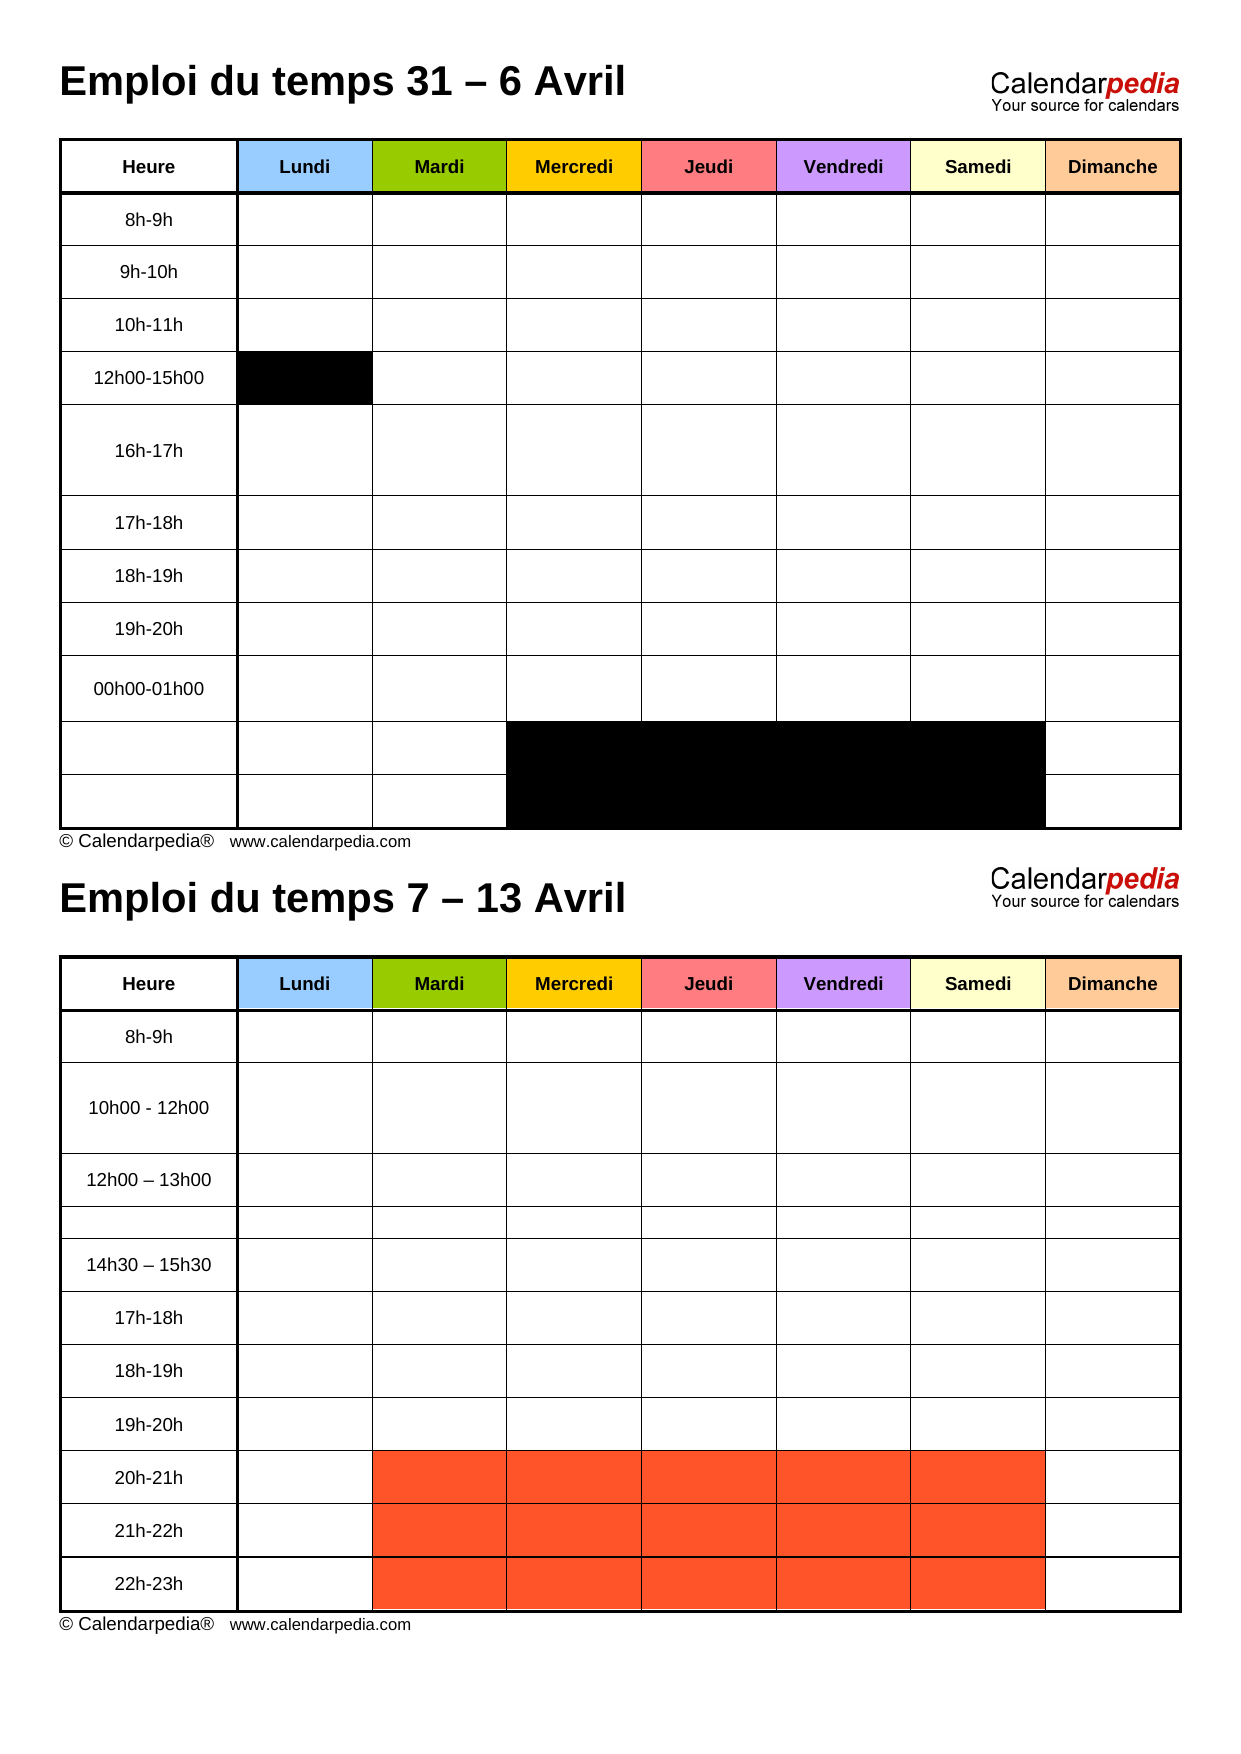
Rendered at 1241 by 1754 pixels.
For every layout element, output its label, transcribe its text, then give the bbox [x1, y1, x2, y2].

table_cell [1046, 246, 1179, 298]
table_cell [777, 1451, 910, 1503]
table_cell [373, 1292, 506, 1344]
table_cell [239, 299, 372, 351]
table_cell [777, 603, 910, 655]
table_header Vendredi [777, 141, 910, 191]
table_cell [642, 603, 776, 655]
table_cell [1046, 1398, 1179, 1450]
table_cell [777, 1239, 910, 1291]
table_cell [239, 246, 372, 298]
table_header Samedi [911, 959, 1045, 1008]
table_cell [507, 405, 641, 495]
table_header Heure [62, 959, 236, 1008]
table_cell [642, 1063, 776, 1153]
table_cell [777, 1063, 910, 1153]
table_cell [642, 1398, 776, 1450]
table_cell [373, 603, 506, 655]
table_header Mardi [373, 141, 506, 191]
table_cell [642, 405, 776, 495]
table_cell [239, 405, 372, 495]
table_header Jeudi [642, 141, 776, 191]
table_cell [507, 299, 641, 351]
table_cell [642, 656, 776, 721]
table_cell [239, 1504, 372, 1556]
table_cell [642, 299, 776, 351]
table_cell [507, 1154, 641, 1206]
table_cell [507, 246, 641, 298]
table_cell [373, 1063, 506, 1153]
table_cell [1046, 1154, 1179, 1206]
text © Calendarpedia® www.calendarpedia.com [59, 830, 1181, 852]
table_cell [642, 550, 776, 602]
table_cell [911, 405, 1045, 495]
table_cell [642, 1012, 776, 1062]
table_cell [1046, 1451, 1179, 1503]
table_cell 16h-17h [62, 405, 236, 495]
table_cell [507, 1207, 641, 1238]
table_cell [642, 775, 776, 827]
table_cell [373, 496, 506, 548]
table_cell [911, 1451, 1045, 1503]
table_header Dimanche [1046, 141, 1179, 191]
table_cell [1046, 405, 1179, 495]
table_cell 8h-9h [62, 195, 236, 244]
table_cell [642, 1345, 776, 1397]
table_cell [507, 1451, 641, 1503]
table_cell [507, 722, 641, 774]
table_cell [1046, 1504, 1179, 1556]
table_cell [777, 775, 910, 827]
table_cell [373, 550, 506, 602]
table_cell 19h-20h [62, 1398, 236, 1450]
table_cell [777, 1292, 910, 1344]
table_header Lundi [239, 959, 372, 1008]
table_cell [777, 1558, 910, 1609]
text Emploi du temps 31 – 6 Avril [59, 56, 1181, 104]
table_cell [1046, 656, 1179, 721]
table_header Mardi [373, 959, 506, 1008]
table_cell [777, 195, 910, 244]
table_cell [911, 1239, 1045, 1291]
table_cell [239, 1345, 372, 1397]
table_cell [373, 775, 506, 827]
table_cell [62, 1207, 236, 1238]
table_cell 18h-19h [62, 1345, 236, 1397]
table_cell [239, 1012, 372, 1062]
table_cell [911, 775, 1045, 827]
table_cell [507, 1504, 641, 1556]
table_cell [1046, 775, 1179, 827]
table_cell [1046, 1239, 1179, 1291]
table_cell [373, 1154, 506, 1206]
table_cell [911, 603, 1045, 655]
table_cell [1046, 1207, 1179, 1238]
table_cell [373, 1239, 506, 1291]
table_cell 10h-11h [62, 299, 236, 351]
table_cell [239, 195, 372, 244]
table_cell [373, 722, 506, 774]
table_cell 12h00 – 13h00 [62, 1154, 236, 1206]
table_header Heure [62, 141, 236, 191]
table_cell 21h-22h [62, 1504, 236, 1556]
table_cell [911, 246, 1045, 298]
table_cell [239, 722, 372, 774]
table_cell [642, 1207, 776, 1238]
table_cell [239, 550, 372, 602]
table_cell [911, 1012, 1045, 1062]
table_cell [62, 722, 236, 774]
table_header Vendredi [777, 959, 910, 1008]
table_cell [507, 1063, 641, 1153]
table_cell [239, 1292, 372, 1344]
table_cell [777, 405, 910, 495]
table_cell [642, 195, 776, 244]
table_cell 8h-9h [62, 1012, 236, 1062]
picture [991, 72, 1179, 111]
table_cell [1046, 496, 1179, 548]
table_cell [777, 656, 910, 721]
table_cell [239, 1154, 372, 1206]
table_cell [373, 1398, 506, 1450]
table_cell [777, 1398, 910, 1450]
table_cell 22h-23h [62, 1558, 236, 1609]
table_cell [911, 1292, 1045, 1344]
table_cell [642, 496, 776, 548]
table_cell [507, 352, 641, 404]
table_cell [911, 1154, 1045, 1206]
table_cell [911, 1558, 1045, 1609]
table_header Jeudi [642, 959, 776, 1008]
table_cell [507, 1012, 641, 1062]
table_cell [1046, 195, 1179, 244]
table_cell 17h-18h [62, 496, 236, 548]
table_cell [1046, 352, 1179, 404]
table_cell [507, 550, 641, 602]
table_cell [911, 1504, 1045, 1556]
table_cell [911, 656, 1045, 721]
table_cell [1046, 299, 1179, 351]
table_cell [642, 1292, 776, 1344]
table_cell [1046, 1292, 1179, 1344]
table_cell [777, 246, 910, 298]
table_cell [777, 1154, 910, 1206]
table_cell [239, 656, 372, 721]
table_header Dimanche [1046, 959, 1179, 1008]
table_cell [1046, 1558, 1179, 1609]
table_cell [777, 496, 910, 548]
table_cell [642, 352, 776, 404]
table_cell [1046, 550, 1179, 602]
table_header Mercredi [507, 141, 641, 191]
table_cell 10h00 - 12h00 [62, 1063, 236, 1153]
table_cell [1046, 1063, 1179, 1153]
table_cell [911, 195, 1045, 244]
table_cell [507, 195, 641, 244]
table_cell [642, 722, 776, 774]
table_cell 9h-10h [62, 246, 236, 298]
table_header Lundi [239, 141, 372, 191]
table_cell [507, 656, 641, 721]
table_cell [239, 496, 372, 548]
picture [991, 867, 1179, 907]
table_cell [373, 246, 506, 298]
table_cell [239, 1063, 372, 1153]
table_cell [1046, 722, 1179, 774]
table_cell [373, 1558, 506, 1609]
table_cell [642, 246, 776, 298]
table_cell [373, 195, 506, 244]
table_cell [1046, 1012, 1179, 1062]
table_cell 00h00-01h00 [62, 656, 236, 721]
table_cell [373, 352, 506, 404]
table_header Mercredi [507, 959, 641, 1008]
table_cell [373, 1504, 506, 1556]
table_cell 20h-21h [62, 1451, 236, 1503]
table_cell [507, 496, 641, 548]
table_cell [911, 1207, 1045, 1238]
table_cell [911, 550, 1045, 602]
table_cell [507, 775, 641, 827]
table_cell [507, 603, 641, 655]
table_cell [911, 299, 1045, 351]
table_cell [507, 1558, 641, 1609]
table_cell [373, 1207, 506, 1238]
table_cell [507, 1345, 641, 1397]
table_cell [911, 496, 1045, 548]
table_cell [373, 299, 506, 351]
table_cell [239, 1207, 372, 1238]
table_cell [911, 1398, 1045, 1450]
table_cell [239, 1239, 372, 1291]
table_cell [373, 405, 506, 495]
text © Calendarpedia® www.calendarpedia.com [59, 1613, 1181, 1634]
table_cell 19h-20h [62, 603, 236, 655]
table_cell [239, 1558, 372, 1609]
table_cell 14h30 – 15h30 [62, 1239, 236, 1291]
table_cell [239, 1398, 372, 1450]
table_cell [777, 299, 910, 351]
table_cell [1046, 1345, 1179, 1397]
table_cell [373, 1345, 506, 1397]
table_cell [239, 352, 372, 404]
table_cell [642, 1451, 776, 1503]
text Emploi du temps 7 – 13 Avril [59, 873, 1181, 921]
table_cell [373, 1451, 506, 1503]
table_cell [777, 550, 910, 602]
table_cell [777, 722, 910, 774]
table_cell [373, 656, 506, 721]
table_cell [62, 775, 236, 827]
table_cell 18h-19h [62, 550, 236, 602]
table_cell [239, 775, 372, 827]
table_cell [642, 1239, 776, 1291]
table_cell 17h-18h [62, 1292, 236, 1344]
table_cell [642, 1504, 776, 1556]
table_cell [239, 1451, 372, 1503]
table_cell [1046, 603, 1179, 655]
table_cell [239, 603, 372, 655]
table_cell [911, 722, 1045, 774]
table_header Samedi [911, 141, 1045, 191]
table_cell [777, 1504, 910, 1556]
table_cell [373, 1012, 506, 1062]
table_cell [507, 1398, 641, 1450]
table_cell [642, 1558, 776, 1609]
table_cell [642, 1154, 776, 1206]
table_cell [777, 1012, 910, 1062]
table_cell [777, 1345, 910, 1397]
table_cell [777, 1207, 910, 1238]
table_cell [507, 1239, 641, 1291]
table_cell [911, 1063, 1045, 1153]
table_cell 12h00-15h00 [62, 352, 236, 404]
table_cell [507, 1292, 641, 1344]
table_cell [911, 352, 1045, 404]
table_cell [911, 1345, 1045, 1397]
table_cell [777, 352, 910, 404]
